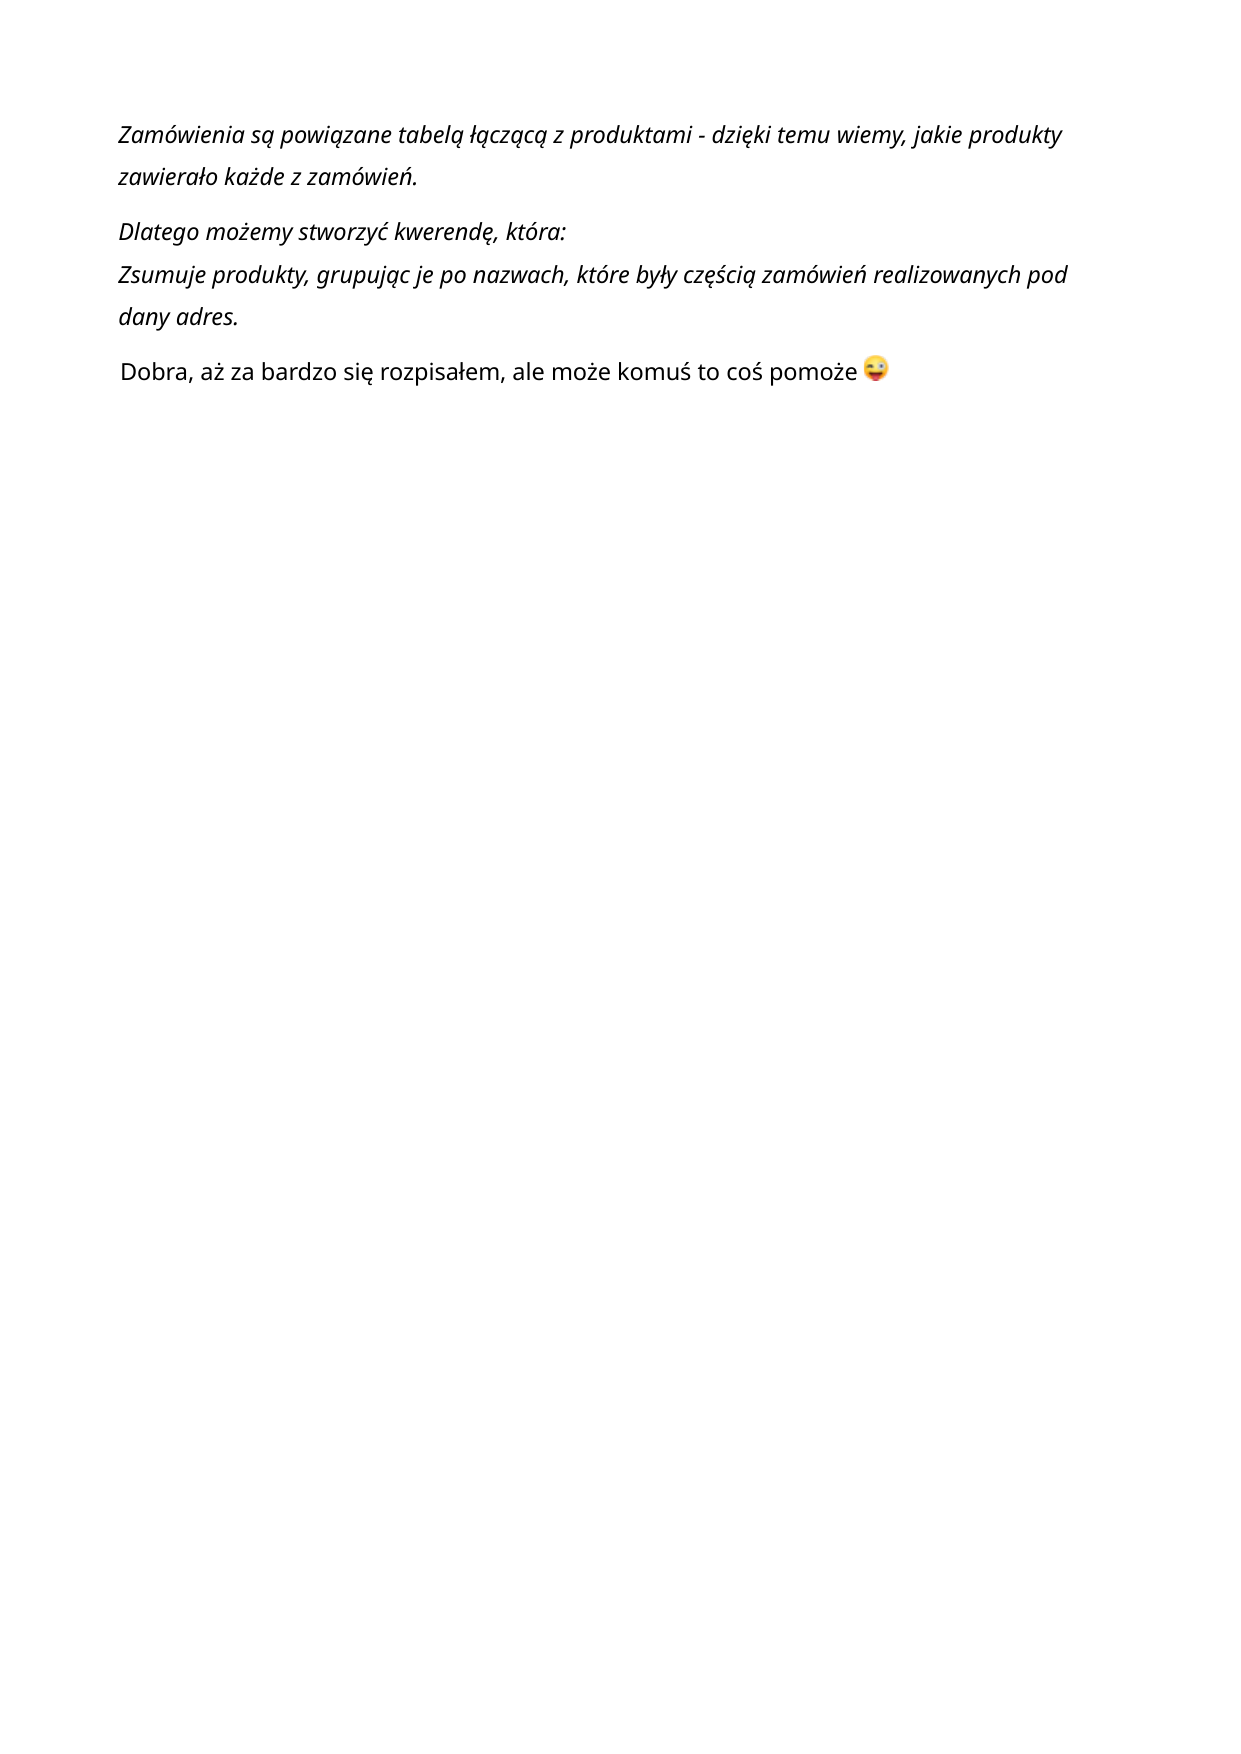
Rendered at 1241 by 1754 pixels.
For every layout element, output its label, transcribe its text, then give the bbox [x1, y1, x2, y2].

text Dobra, aż za bardzo się rozpisałem, ale może komuś to coś pomoże [120, 356, 1121, 388]
text Zamówienia są powiązane tabelą łączącą z produktami - dzięki temu wiemy, jakie produkty zawierało każde z zamówień. [118, 118, 1122, 193]
picture [863, 355, 889, 381]
text Dlatego możemy stworzyć kwerendę, która: Zsumuje produkty, grupując je po nazwach, które były częścią zamówień realizowanych pod dany adres. [118, 216, 1122, 333]
